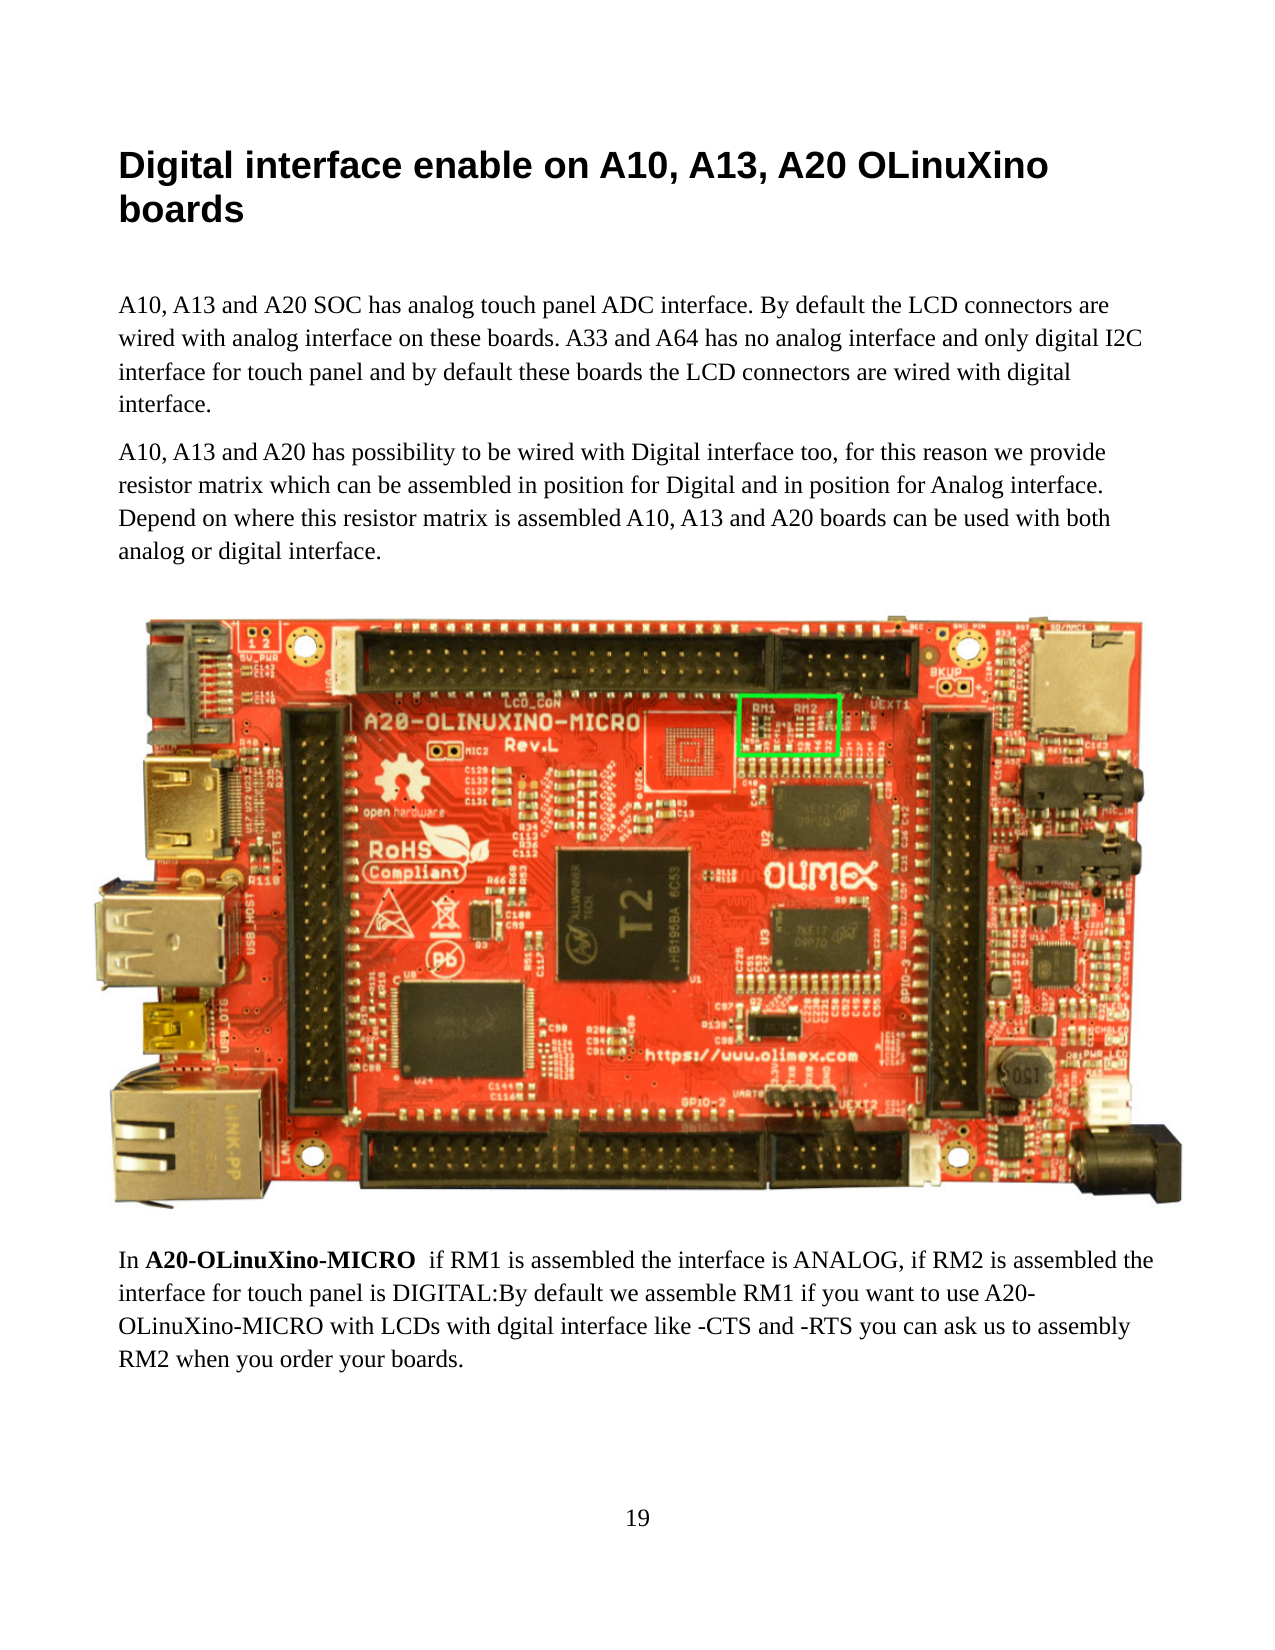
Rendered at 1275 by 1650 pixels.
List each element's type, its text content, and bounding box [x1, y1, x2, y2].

text In A20-OLinuXino-MICRO if RM1 is assembled the interface is ANALOG, if RM2 is assembled the interface for touch panel is DIGITAL:By default we assemble RM1 if you want to use A20-OLinuXino-MICRO with LCDs with dgital interface like -CTS and -RTS you can ask us to assembly RM2 when you order your boards. [118, 1241, 1157, 1373]
text A10, A13 and А20 SOC has analog touch panel ADC interface. By default the LCD connectors are wired with analog interface on these boards. A33 and A64 has no analog interface and only digital I2C interface for touch panel and by default these boards the LCD connectors are wired with digital interface. [118, 291, 1157, 418]
text A10, A13 and A20 has possibility to be wired with Digital interface too, for this reason we provide resistor matrix which can be assembled in position for Digital and in position for Analog interface. Depend on where this resistor matrix is assembled A10, A13 and A20 boards can be used with both analog or digital interface. [118, 437, 1157, 565]
subtitle Digital interface enable on A10, A13, A20 OLinuXino boards [118, 143, 1157, 230]
picture [74, 583, 1201, 1241]
